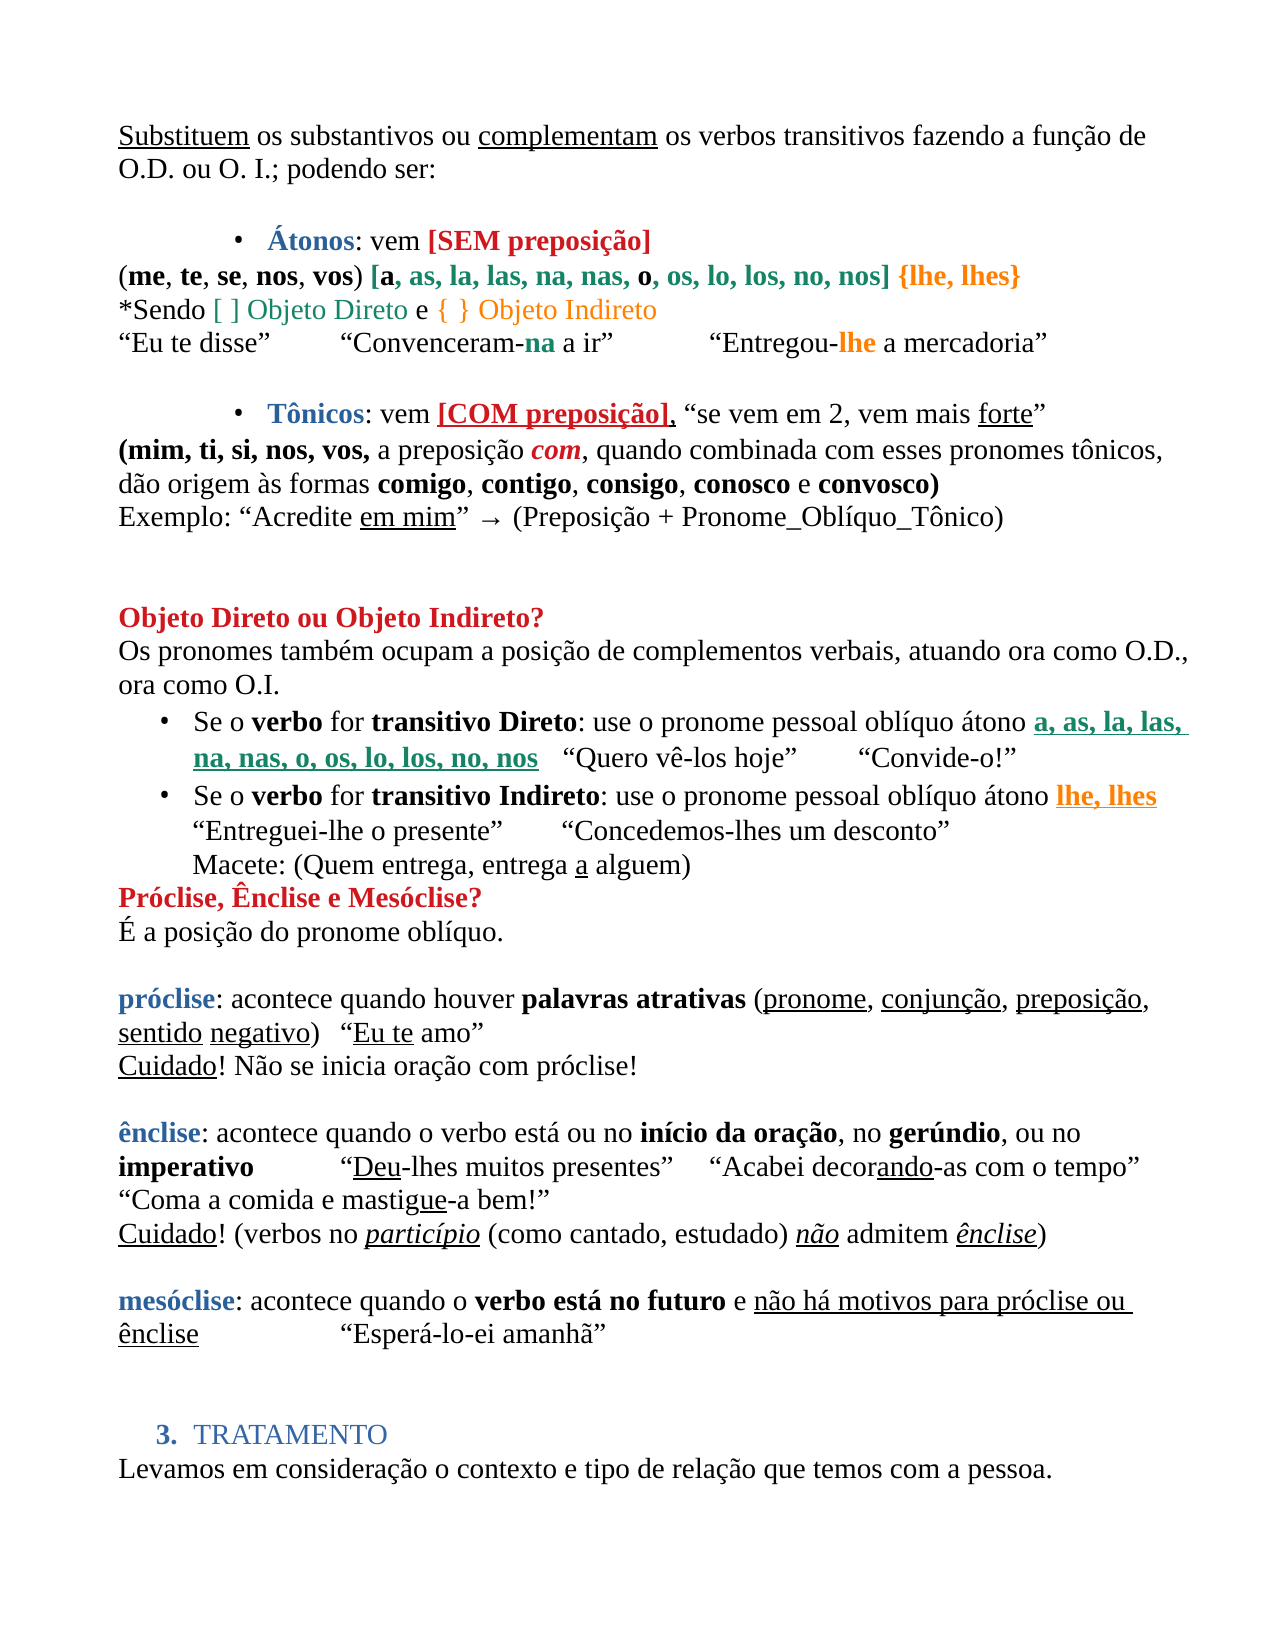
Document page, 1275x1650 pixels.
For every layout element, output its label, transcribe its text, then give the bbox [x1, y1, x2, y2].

text “Entreguei-lhe o presente” “Concedemos-lhes um desconto” [118, 813, 1193, 847]
text ênclise: acontece quando o verbo está ou no início da oração, no gerúndio, ou no imperativo “Deu-lhes muitos presentes” “Acabei decorando-as com o tempo” [118, 1115, 1193, 1182]
list Átonos: vem [SEM preposição] [229, 219, 1193, 258]
text Cuidado! Não se inicia oração com próclise! [118, 1048, 1193, 1082]
text (me, te, se, nos, vos) [a, as, la, las, na, nas, o, os, lo, los, no, nos] {lhe, lhes} [118, 258, 1193, 292]
text “Coma a comida e mastigue-a bem!” [118, 1182, 1193, 1216]
list Se o verbo for transitivo Direto: use o pronome pessoal oblíquo átono a, as, la, las, na, nas, o, os, lo, los, no, nos “Quero vê-los hoje” “Convide-o!” [156, 701, 1193, 774]
text mesóclise: acontece quando o verbo está no futuro e não há motivos para próclise ou ênclise “Esperá-lo-ei amanhã” [118, 1283, 1193, 1350]
text “Eu te disse” “Convenceram-na a ir” “Entregou-lhe a mercadoria” [118, 326, 1193, 359]
text (mim, ti, si, nos, vos, a preposição com, quando combinada com esses pronomes tônicos, dão origem às formas comigo, contigo, consigo, conosco e convosco) [118, 432, 1193, 499]
list Se o verbo for transitivo Indireto: use o pronome pessoal oblíquo átono lhe, lhes [156, 774, 1193, 813]
text Levamos em consideração o contexto e tipo de relação que temos com a pessoa. [118, 1451, 1193, 1484]
text Exemplo: “Acredite em mim” → (Preposição + Pronome_Oblíquo_Tônico) [118, 499, 1193, 533]
text Os pronomes também ocupam a posição de complementos verbais, atuando ora como O.D., ora como O.I. [118, 633, 1193, 701]
text Macete: (Quem entrega, entrega a alguem) [118, 847, 1193, 881]
text *Sendo [ ] Objeto Direto e { } Objeto Indireto [118, 292, 1193, 326]
text Substituem os substantivos ou complementam os verbos transitivos fazendo a função de O.D. ou O. I.; podendo ser: [118, 118, 1193, 219]
text É a posição do pronome oblíquo. [118, 914, 1193, 948]
list Tônicos: vem [COM preposição], “se vem em 2, vem mais forte” [229, 393, 1193, 432]
text Cuidado! (verbos no particípio (como cantado, estudado) não admitem ênclise) [118, 1216, 1193, 1249]
text Próclise, Ênclise e Mesóclise? [118, 881, 1193, 914]
text próclise: acontece quando houver palavras atrativas (pronome, conjunção, preposição, sentido negativo) “Eu te amo” [118, 981, 1193, 1048]
list TRATAMENTO [156, 1417, 1193, 1451]
text Objeto Direto ou Objeto Indireto? [118, 600, 1193, 633]
